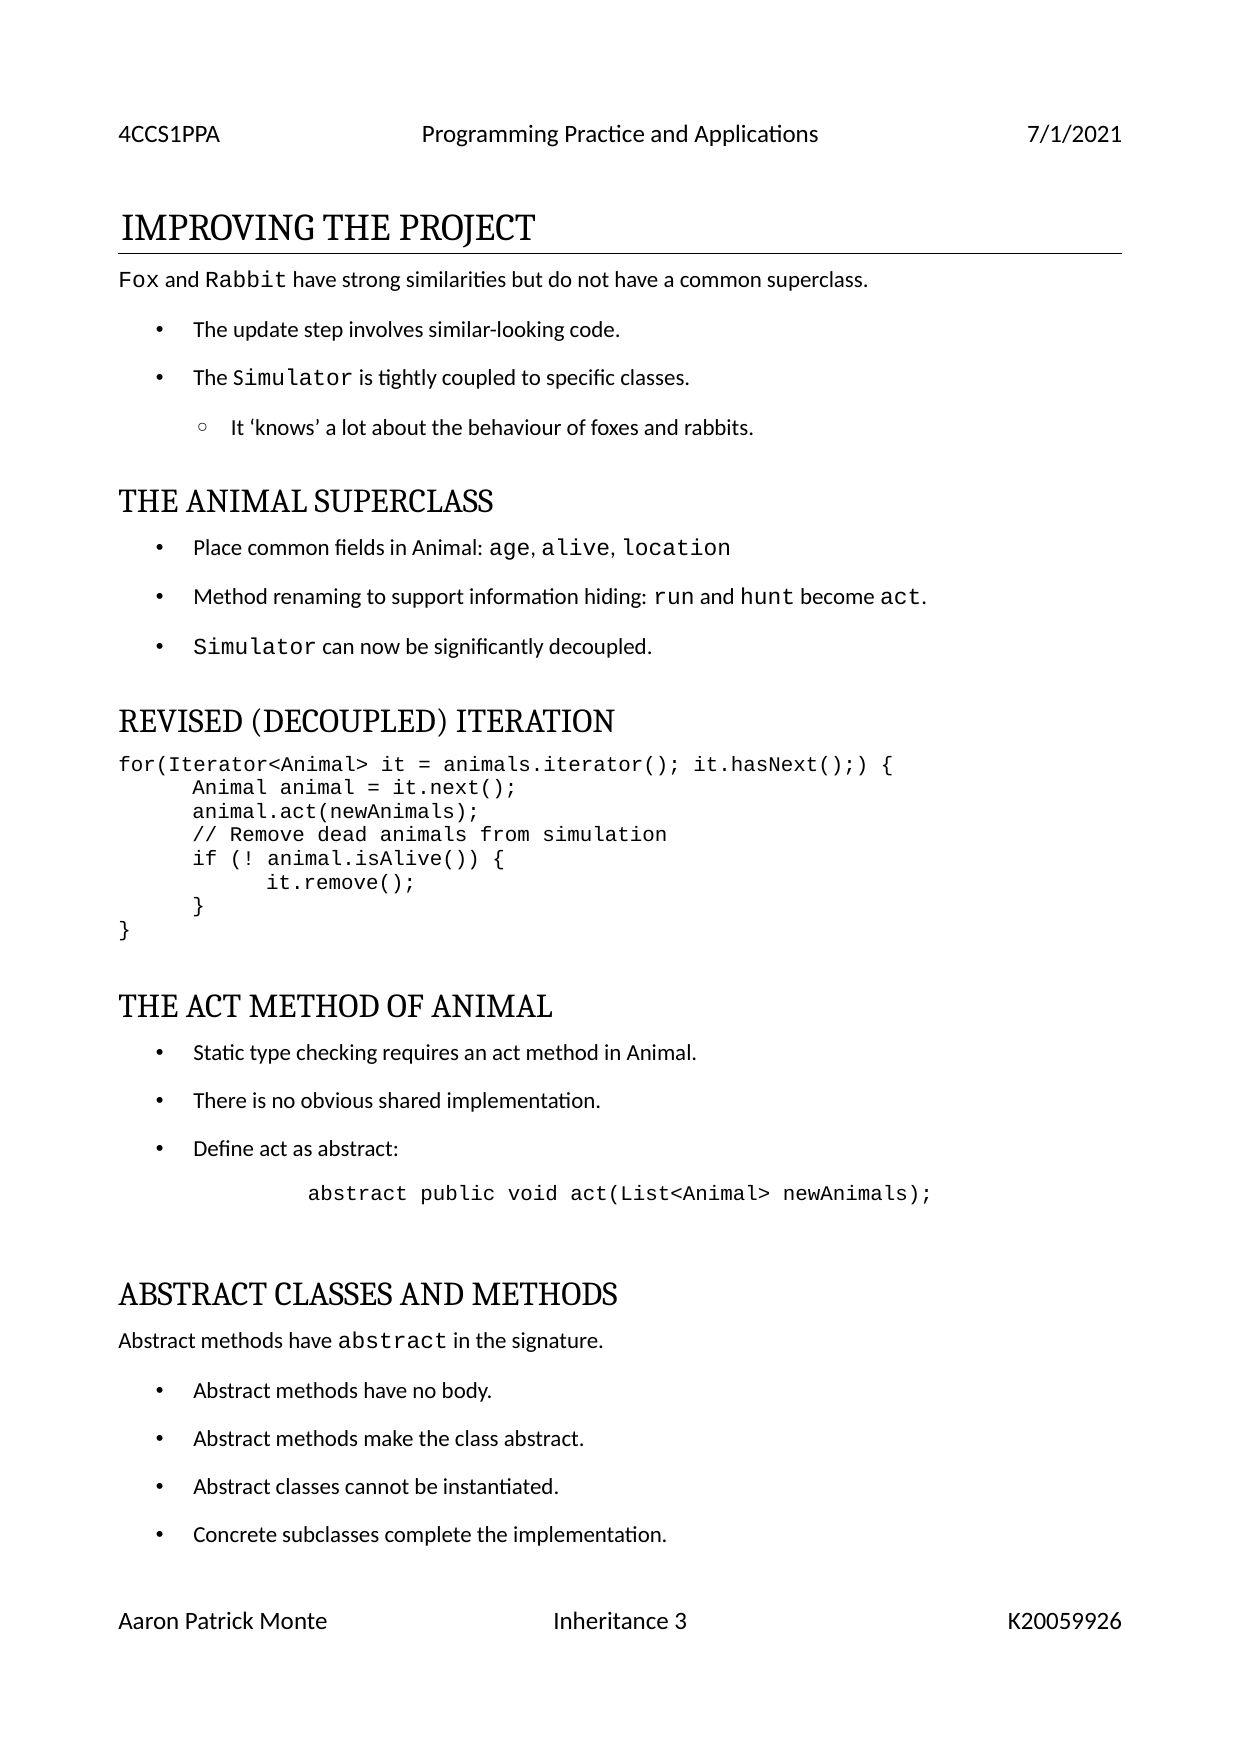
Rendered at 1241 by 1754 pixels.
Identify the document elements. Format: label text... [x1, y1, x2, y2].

list The Simulator is tightly coupled to specific classes. [156, 363, 1122, 392]
subtitle Revised (decoupled) iteration [118, 702, 1122, 741]
list The update step involves similar-looking code. [156, 315, 1122, 343]
list Abstract methods have no body. [156, 1376, 1122, 1404]
list Static type checking requires an act method in Animal. [156, 1038, 1122, 1066]
list Abstract methods make the class abstract. [156, 1424, 1122, 1452]
subtitle The act method of animal [118, 987, 1122, 1026]
list Abstract classes cannot be instantiated. [156, 1472, 1122, 1500]
text Fox and Rabbit have strong similarities but do not have a common superclass. [118, 266, 1122, 295]
list Concrete subclasses complete the implementation. [156, 1520, 1122, 1548]
subtitle Improving the project [118, 203, 1122, 253]
list Place common fields in Animal: age, alive, location [156, 533, 1122, 562]
subtitle Abstract classes and methods [118, 1275, 1122, 1314]
list Simulator can now be significantly decoupled. [156, 632, 1122, 661]
list Method renaming to support information hiding: run and hunt become act. [156, 582, 1122, 612]
list It ‘knows’ a lot about the behaviour of foxes and rabbits. [193, 413, 1122, 441]
subtitle The animal superclass [118, 482, 1122, 520]
text Abstract methods have abstract in the signature. [118, 1326, 1122, 1355]
list There is no obvious shared implementation. [156, 1086, 1122, 1114]
text for(Iterator<Animal> it = animals.iterator(); it.hasNext();) { Animal animal = it.next(); animal.act(newAnimals); // Remove dead animals from simulation if (! animal.isAlive()) { it.remove(); } } [118, 753, 1122, 943]
list Define act as abstract: [156, 1134, 1122, 1162]
text abstract public void act(List<Animal> newAnimals); [118, 1183, 1122, 1206]
